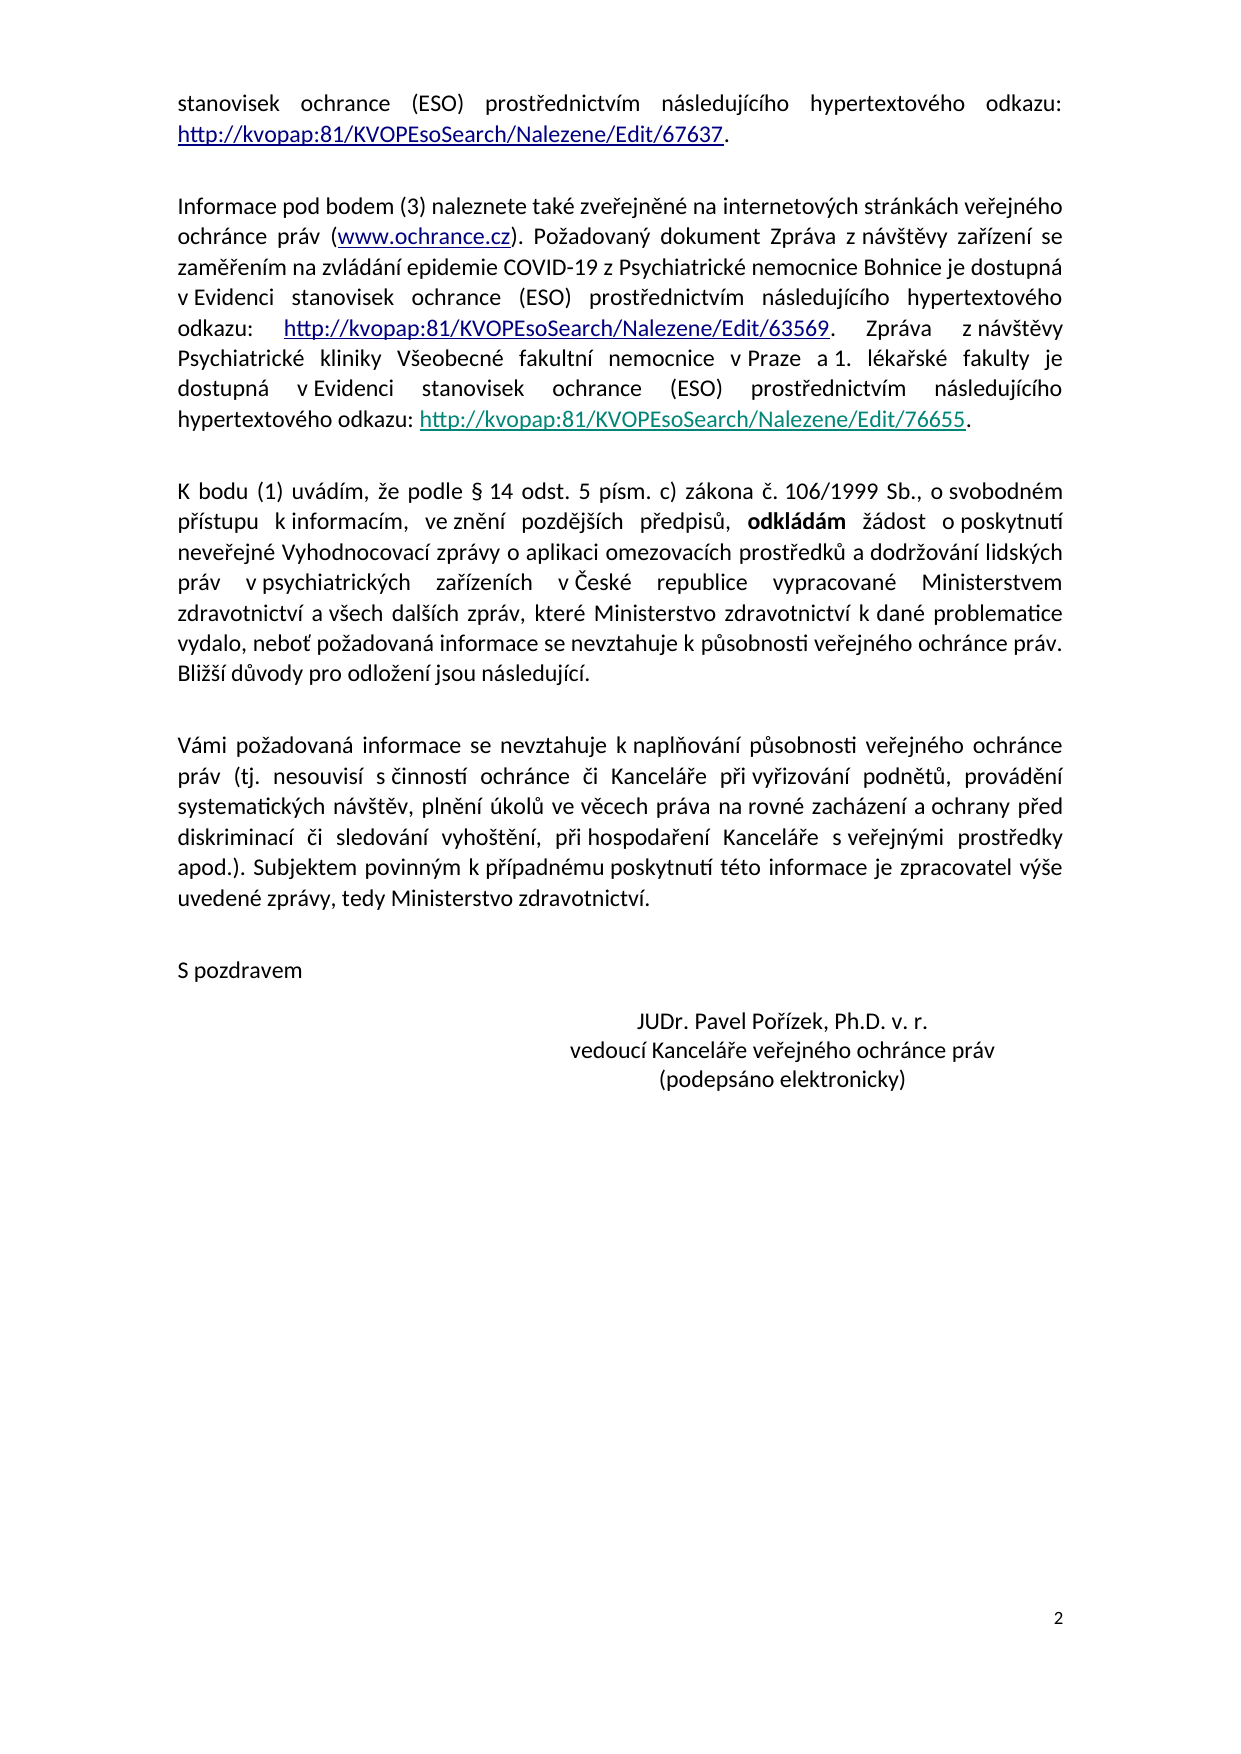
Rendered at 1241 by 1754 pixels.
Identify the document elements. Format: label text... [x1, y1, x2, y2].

text JUDr. Pavel Pořízek, Ph.D. v. r. [502, 1006, 1063, 1035]
text K bodu (1) uvádím, že podle § 14 odst. 5 písm. c) zákona č. 106/1999 Sb., o svobodném přístupu k informacím, ve znění pozdějších předpisů, odkládám žádost o poskytnutí neveřejné Vyhodnocovací zprávy o aplikaci omezovacích prostředků a dodržování lidských práv v psychiatrických zařízeních v České republice vypracované Ministerstvem zdravotnictví a všech dalších zpráv, které Ministerstvo zdravotnictví k dané problematice vydalo, neboť požadovaná informace se nevztahuje k působnosti veřejného ochránce práv. Bližší důvody pro odložení jsou následující. [177, 476, 1063, 688]
text (podepsáno elektronicky) [502, 1064, 1063, 1094]
text Informace pod bodem (3) naleznete také zveřejněné na internetových stránkách veřejného ochránce práv (www.ochrance.cz). Požadovaný dokument Zpráva z návštěvy zařízení se zaměřením na zvládání epidemie COVID-19 z Psychiatrické nemocnice Bohnice je dostupná v Evidenci stanovisek ochrance (ESO) prostřednictvím následujícího hypertextového odkazu: http://kvopap:81/KVOPEsoSearch/Nalezene/Edit/63569. Zpráva z návštěvy Psychiatrické kliniky Všeobecné fakultní nemocnice v Praze a 1. lékařské fakulty je dostupná v Evidenci stanovisek ochrance (ESO) prostřednictvím následujícího hypertextového odkazu: http://kvopap:81/KVOPEsoSearch/Nalezene/Edit/76655. [177, 191, 1063, 433]
text stanovisek ochrance (ESO) prostřednictvím následujícího hypertextového odkazu: http://kvopap:81/KVOPEsoSearch/Nalezene/Edit/67637. [177, 88, 1063, 148]
text S pozdravem [177, 955, 1063, 984]
text Vámi požadovaná informace se nevztahuje k naplňování působnosti veřejného ochránce práv (tj. nesouvisí s činností ochránce či Kanceláře při vyřizování podnětů, provádění systematických návštěv, plnění úkolů ve věcech práva na rovné zacházení a ochrany před diskriminací či sledování vyhoštění, při hospodaření Kanceláře s veřejnými prostředky apod.). Subjektem povinným k případnému poskytnutí této informace je zpracovatel výše uvedené zprávy, tedy Ministerstvo zdravotnictví. [177, 731, 1063, 912]
text vedoucí Kanceláře veřejného ochránce práv [502, 1035, 1063, 1064]
